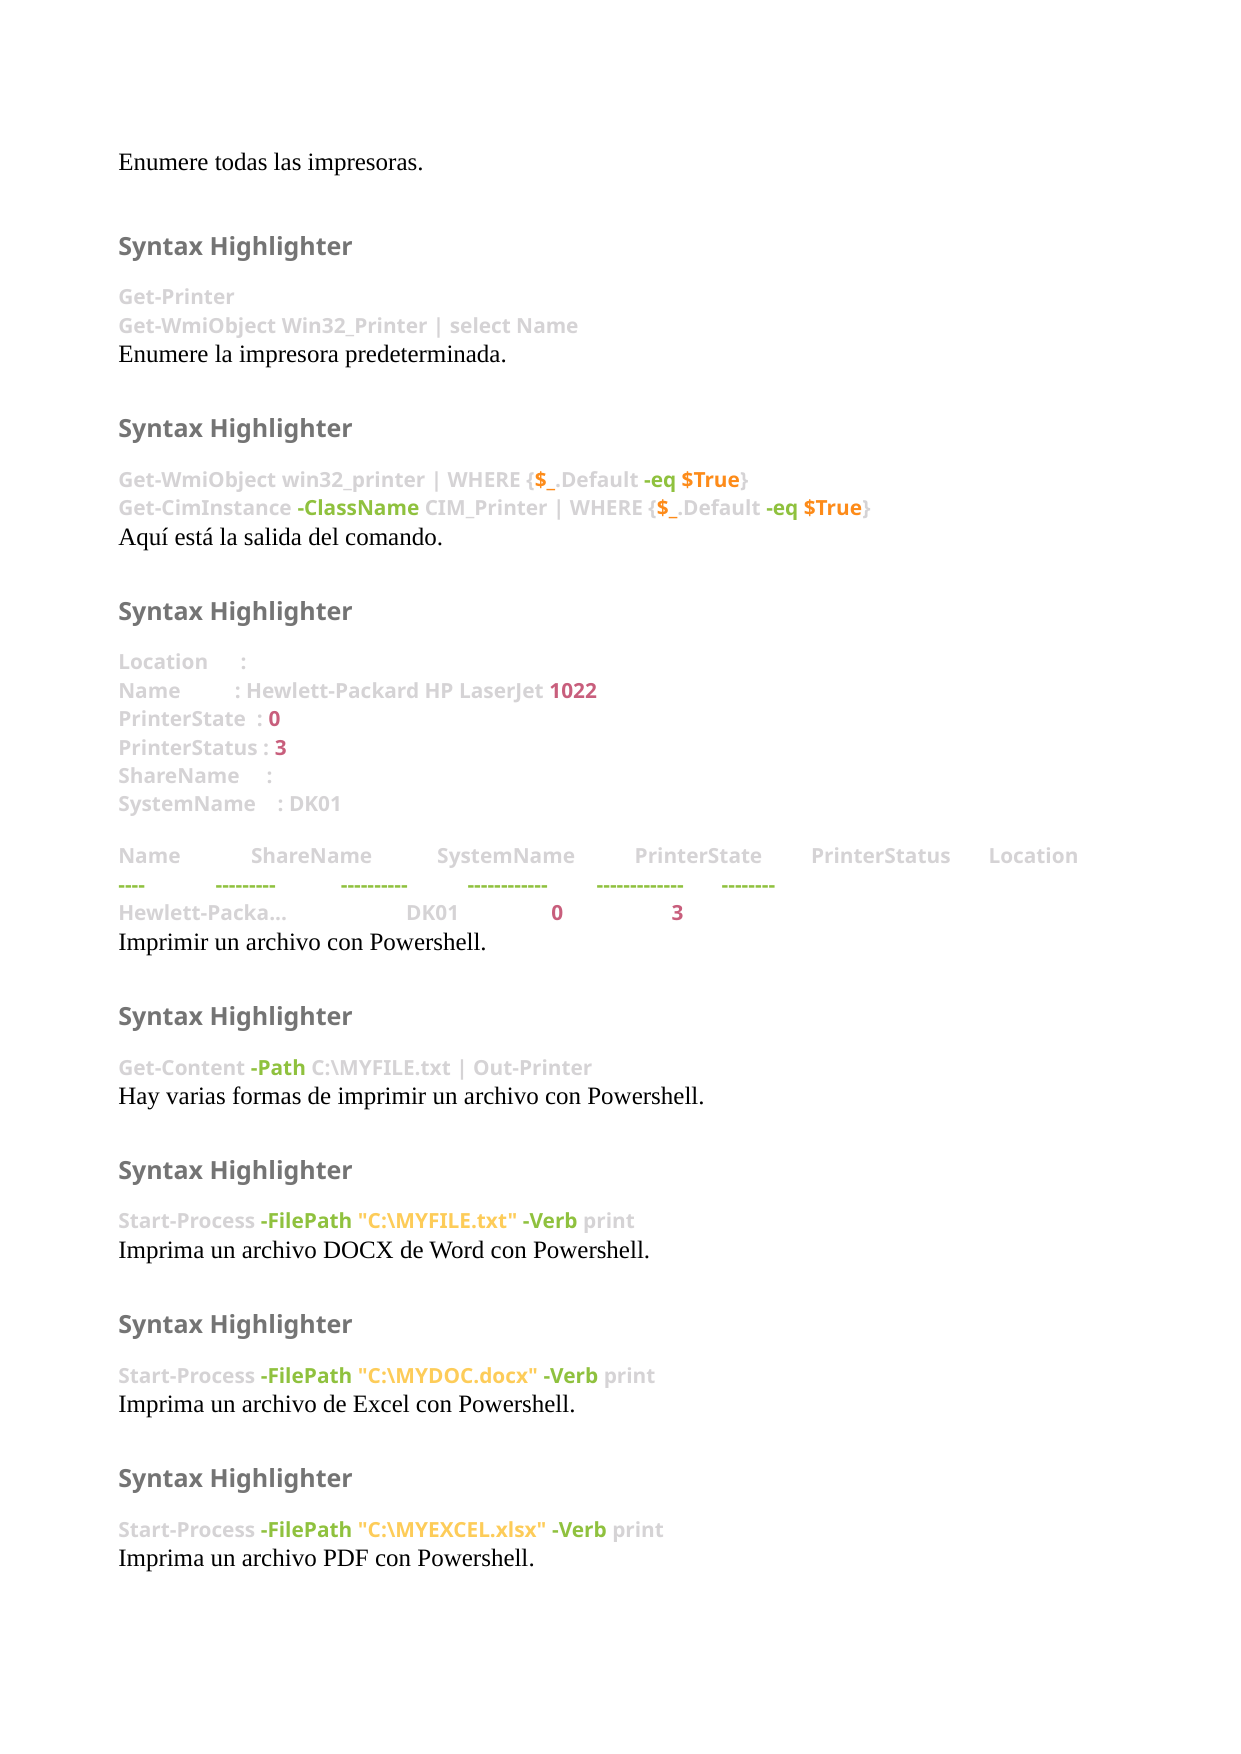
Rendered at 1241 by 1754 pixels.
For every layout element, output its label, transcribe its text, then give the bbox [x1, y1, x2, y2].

text Syntax Highlighter [118, 999, 1122, 1033]
text PrinterState : 0 [118, 704, 1122, 733]
text Copy to Clipboard [118, 1581, 1122, 1611]
text Hewlett-Packa... DK01 0 3 [118, 898, 1122, 927]
text Imprima un archivo PDF con Powershell. [118, 1543, 1122, 1572]
text Name : Hewlett-Packard HP LaserJet 1022 [118, 676, 1122, 704]
text Enumere la impresora predeterminada. [118, 339, 1122, 368]
text Start-Process -FilePath "C:\MYEXCEL.xlsx" -Verb print [118, 1515, 1122, 1543]
text Start-Process -FilePath "C:\MYFILE.txt" -Verb print [118, 1207, 1122, 1235]
text Get-WmiObject win32_printer | WHERE {$_.Default -eq $True} [118, 465, 1122, 493]
text Imprimir un archivo con Powershell. [118, 927, 1122, 956]
text Syntax Highlighter [118, 1461, 1122, 1495]
text Get-CimInstance -ClassName CIM_Printer | WHERE {$_.Default -eq $True} [118, 493, 1122, 522]
text Get-Printer [118, 282, 1122, 311]
text Name ShareName SystemName PrinterState PrinterStatus Location [118, 842, 1122, 870]
text Copy to Clipboard [118, 377, 1122, 407]
text Start-Process -FilePath "C:\MYDOC.docx" -Verb print [118, 1361, 1122, 1389]
text Aquí está la salida del comando. [118, 522, 1122, 551]
text ShareName : [118, 761, 1122, 789]
text Copy to Clipboard [118, 1273, 1122, 1303]
text Syntax Highlighter [118, 229, 1122, 263]
text ​ [118, 818, 1122, 842]
text Syntax Highlighter [118, 411, 1122, 445]
text Copy to Clipboard [118, 965, 1122, 994]
text Location : [118, 647, 1122, 676]
text Get-Content -Path C:\MYFILE.txt | Out-Printer [118, 1053, 1122, 1081]
text SystemName : DK01 [118, 789, 1122, 818]
text Enumere todas las impresoras. [118, 147, 1122, 176]
text PrinterStatus : 3 [118, 733, 1122, 761]
text Hay varias formas de imprimir un archivo con Powershell. [118, 1081, 1122, 1110]
text Copy to Clipboard [118, 1427, 1122, 1457]
text ---- --------- ---------- ------------ ------------- -------- [118, 870, 1122, 898]
text Syntax Highlighter [118, 594, 1122, 628]
text Imprima un archivo DOCX de Word con Powershell. [118, 1235, 1122, 1264]
text Copy to Clipboard [118, 559, 1122, 589]
text Syntax Highlighter [118, 1153, 1122, 1187]
text Syntax Highlighter [118, 1307, 1122, 1341]
text Get-WmiObject Win32_Printer | select Name [118, 311, 1122, 339]
text Imprima un archivo de Excel con Powershell. [118, 1389, 1122, 1418]
text Copy to Clipboard [118, 194, 1122, 224]
text Copy to Clipboard [118, 1119, 1122, 1148]
